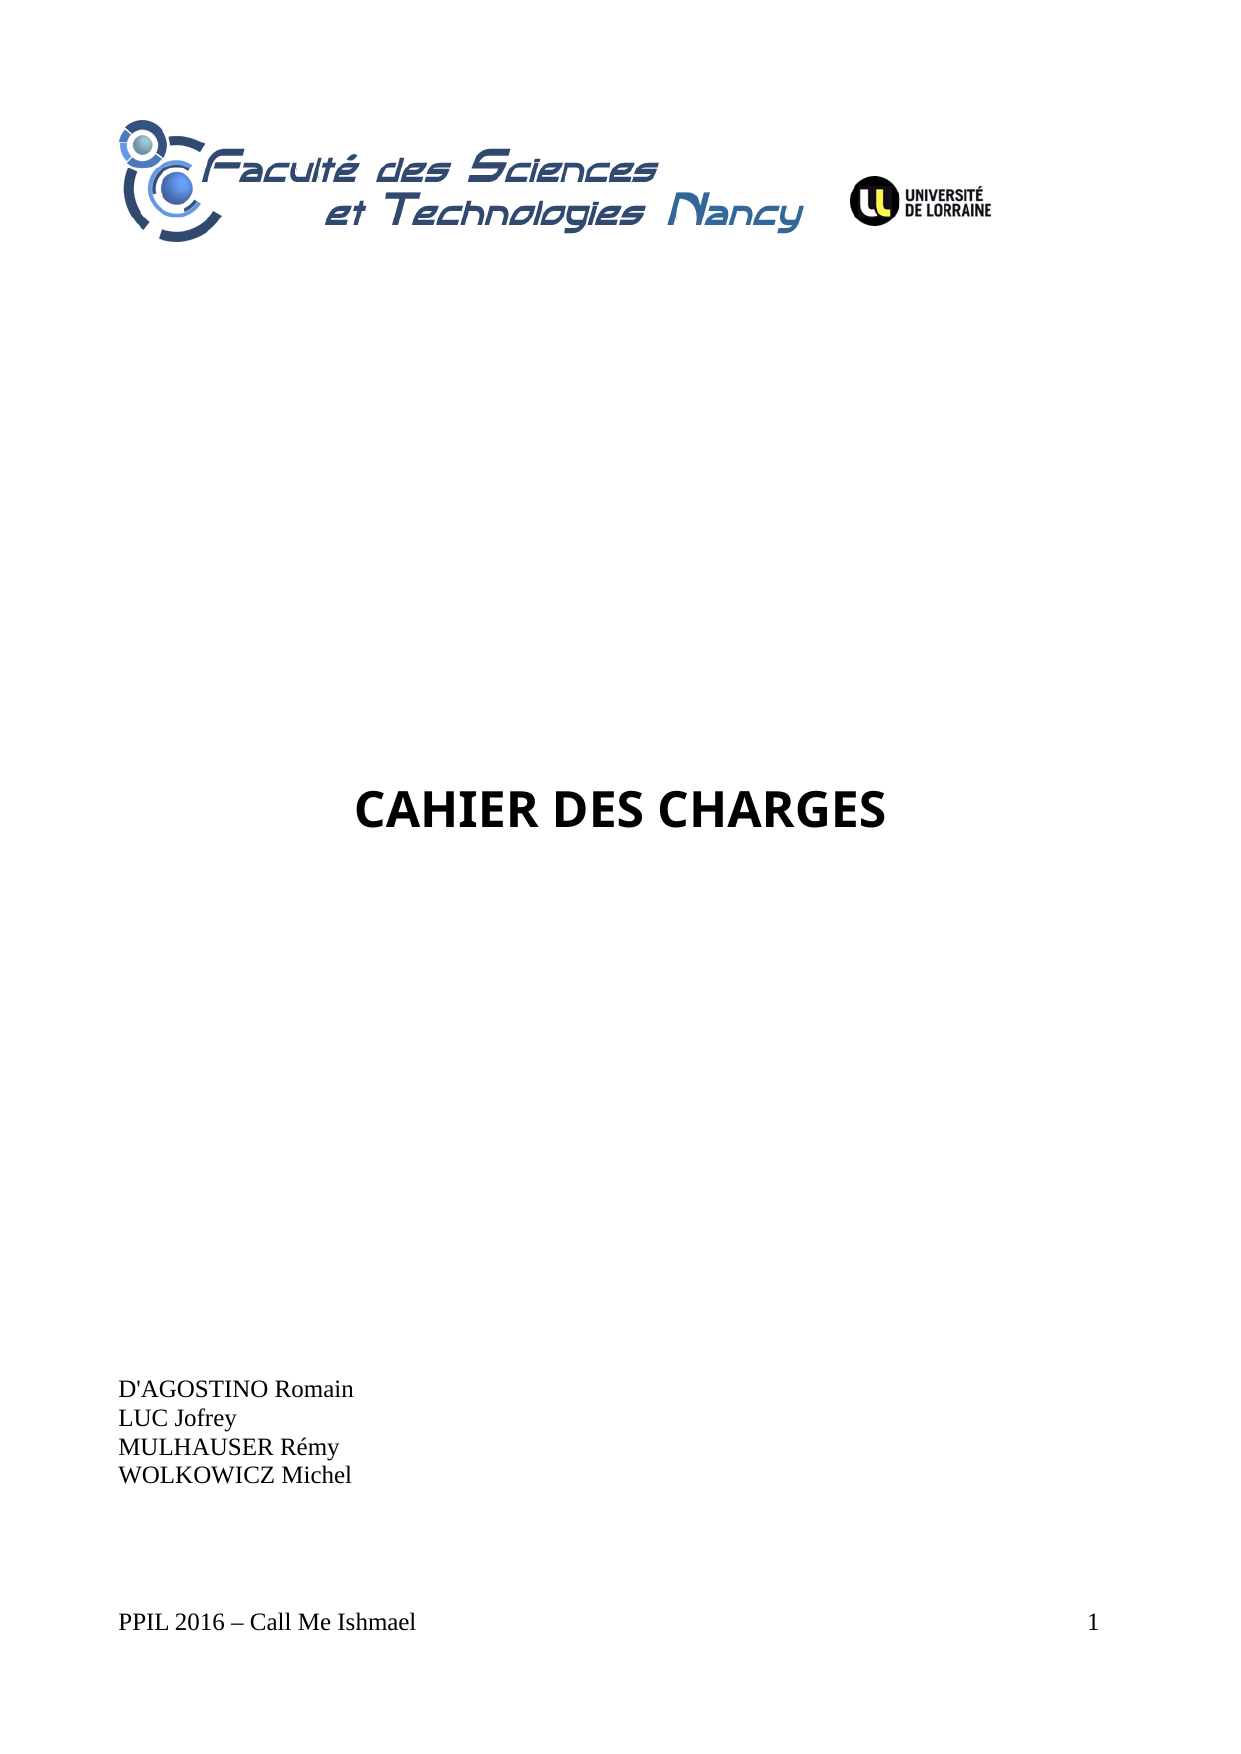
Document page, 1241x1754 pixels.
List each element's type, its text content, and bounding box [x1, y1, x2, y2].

text LUC Jofrey [118, 1403, 1122, 1432]
text MULHAUSER Rémy [118, 1432, 1122, 1460]
text WOLKOWICZ Michel [118, 1460, 1122, 1489]
picture [118, 118, 1123, 243]
text CAHIER DES CHARGES [118, 774, 1122, 842]
text D'AGOSTINO Romain [118, 1374, 1122, 1403]
